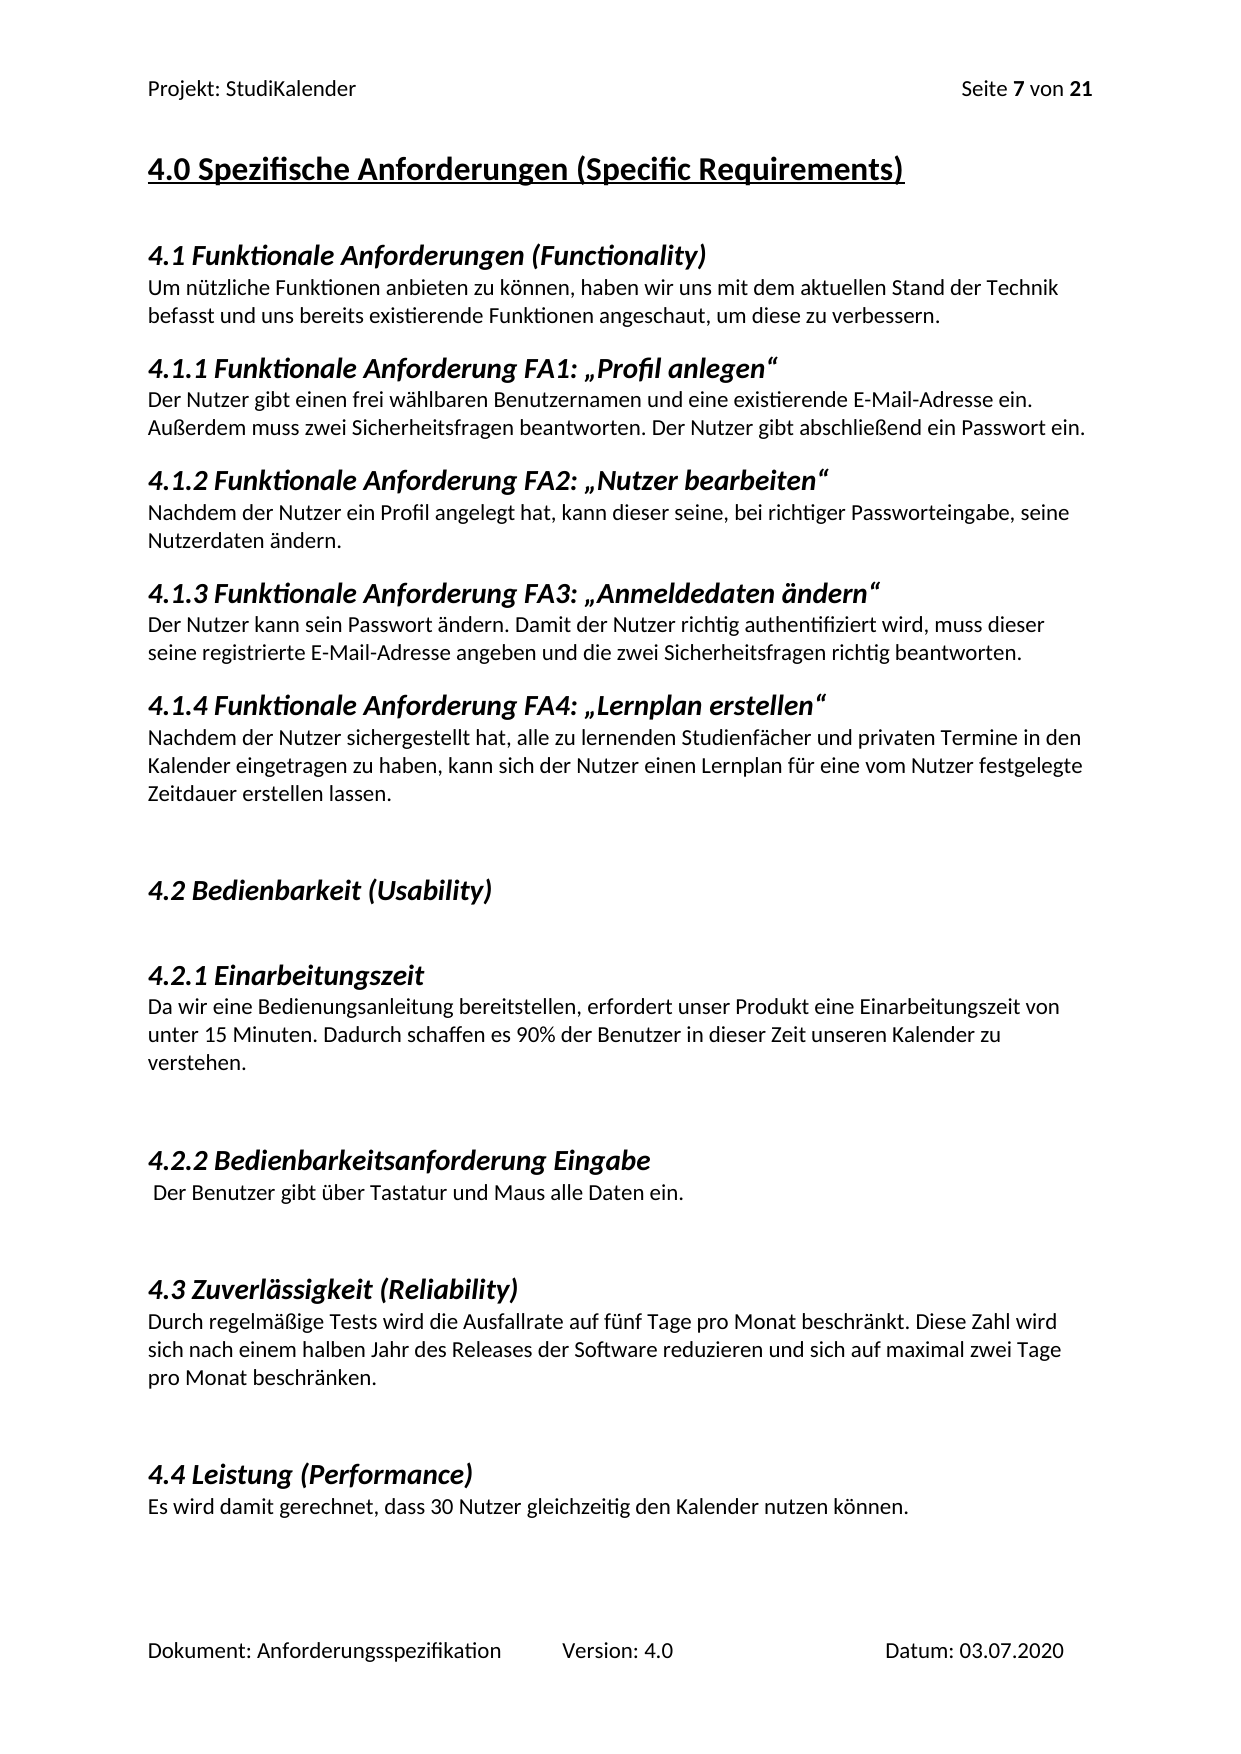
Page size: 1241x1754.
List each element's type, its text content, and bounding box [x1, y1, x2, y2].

subtitle 4.2.2 Bedienbarkeitsanforderung Eingabe [148, 1142, 1093, 1178]
text Nachdem der Nutzer ein Profil angelegt hat, kann dieser seine, bei richtiger Passworteingabe, seine Nutzerdaten ändern. [148, 498, 1093, 554]
subtitle 4.3 Zuverlässigkeit (Reliability) [148, 1271, 1093, 1307]
subtitle 4.1.3 Funktionale Anforderung FA3: „Anmeldedaten ändern“ [148, 575, 1093, 610]
subtitle 4.0 Spezifische Anforderungen (Specific Requirements) [148, 148, 1093, 188]
subtitle 4.2 Bedienbarkeit (Usability) [148, 872, 1093, 908]
text Der Nutzer gibt einen frei wählbaren Benutzernamen und eine existierende E-Mail-Adresse ein. Außerdem muss zwei Sicherheitsfragen beantworten. Der Nutzer gibt abschließend ein Passwort ein. [148, 385, 1093, 441]
text Da wir eine Bedienungsanleitung bereitstellen, erfordert unser Produkt eine Einarbeitungszeit von unter 15 Minuten. Dadurch schaffen es 90% der Benutzer in dieser Zeit unseren Kalender zu verstehen. [148, 992, 1093, 1077]
subtitle 4.1.2 Funktionale Anforderung FA2: „Nutzer bearbeiten“ [148, 462, 1093, 498]
subtitle 4.1.1 Funktionale Anforderung FA1: „Profil anlegen“ [148, 350, 1093, 385]
text Durch regelmäßige Tests wird die Ausfallrate auf fünf Tage pro Monat beschränkt. Diese Zahl wird sich nach einem halben Jahr des Releases der Software reduzieren und sich auf maximal zwei Tage pro Monat beschränken. [148, 1307, 1093, 1391]
text Der Nutzer kann sein Passwort ändern. Damit der Nutzer richtig authentifiziert wird, muss dieser seine registrierte E-Mail-Adresse angeben und die zwei Sicherheitsfragen richtig beantworten. [148, 610, 1093, 666]
subtitle 4.1.4 Funktionale Anforderung FA4: „Lernplan erstellen“ [148, 687, 1093, 723]
text Nachdem der Nutzer sichergestellt hat, alle zu lernenden Studienfächer und privaten Termine in den Kalender eingetragen zu haben, kann sich der Nutzer einen Lernplan für eine vom Nutzer festgelegte Zeitdauer erstellen lassen. [148, 723, 1093, 807]
subtitle 4.2.1 Einarbeitungszeit [148, 957, 1093, 992]
subtitle 4.1 Funktionale Anforderungen (Functionality) [148, 237, 1093, 273]
text Es wird damit gerechnet, dass 30 Nutzer gleichzeitig den Kalender nutzen können. [148, 1492, 1093, 1520]
text Um nützliche Funktionen anbieten zu können, haben wir uns mit dem aktuellen Stand der Technik befasst und uns bereits existierende Funktionen angeschaut, um diese zu verbessern. [148, 273, 1093, 329]
text Der Benutzer gibt über Tastatur und Maus alle Daten ein. [148, 1178, 1093, 1206]
subtitle 4.4 Leistung (Performance) [148, 1456, 1093, 1492]
